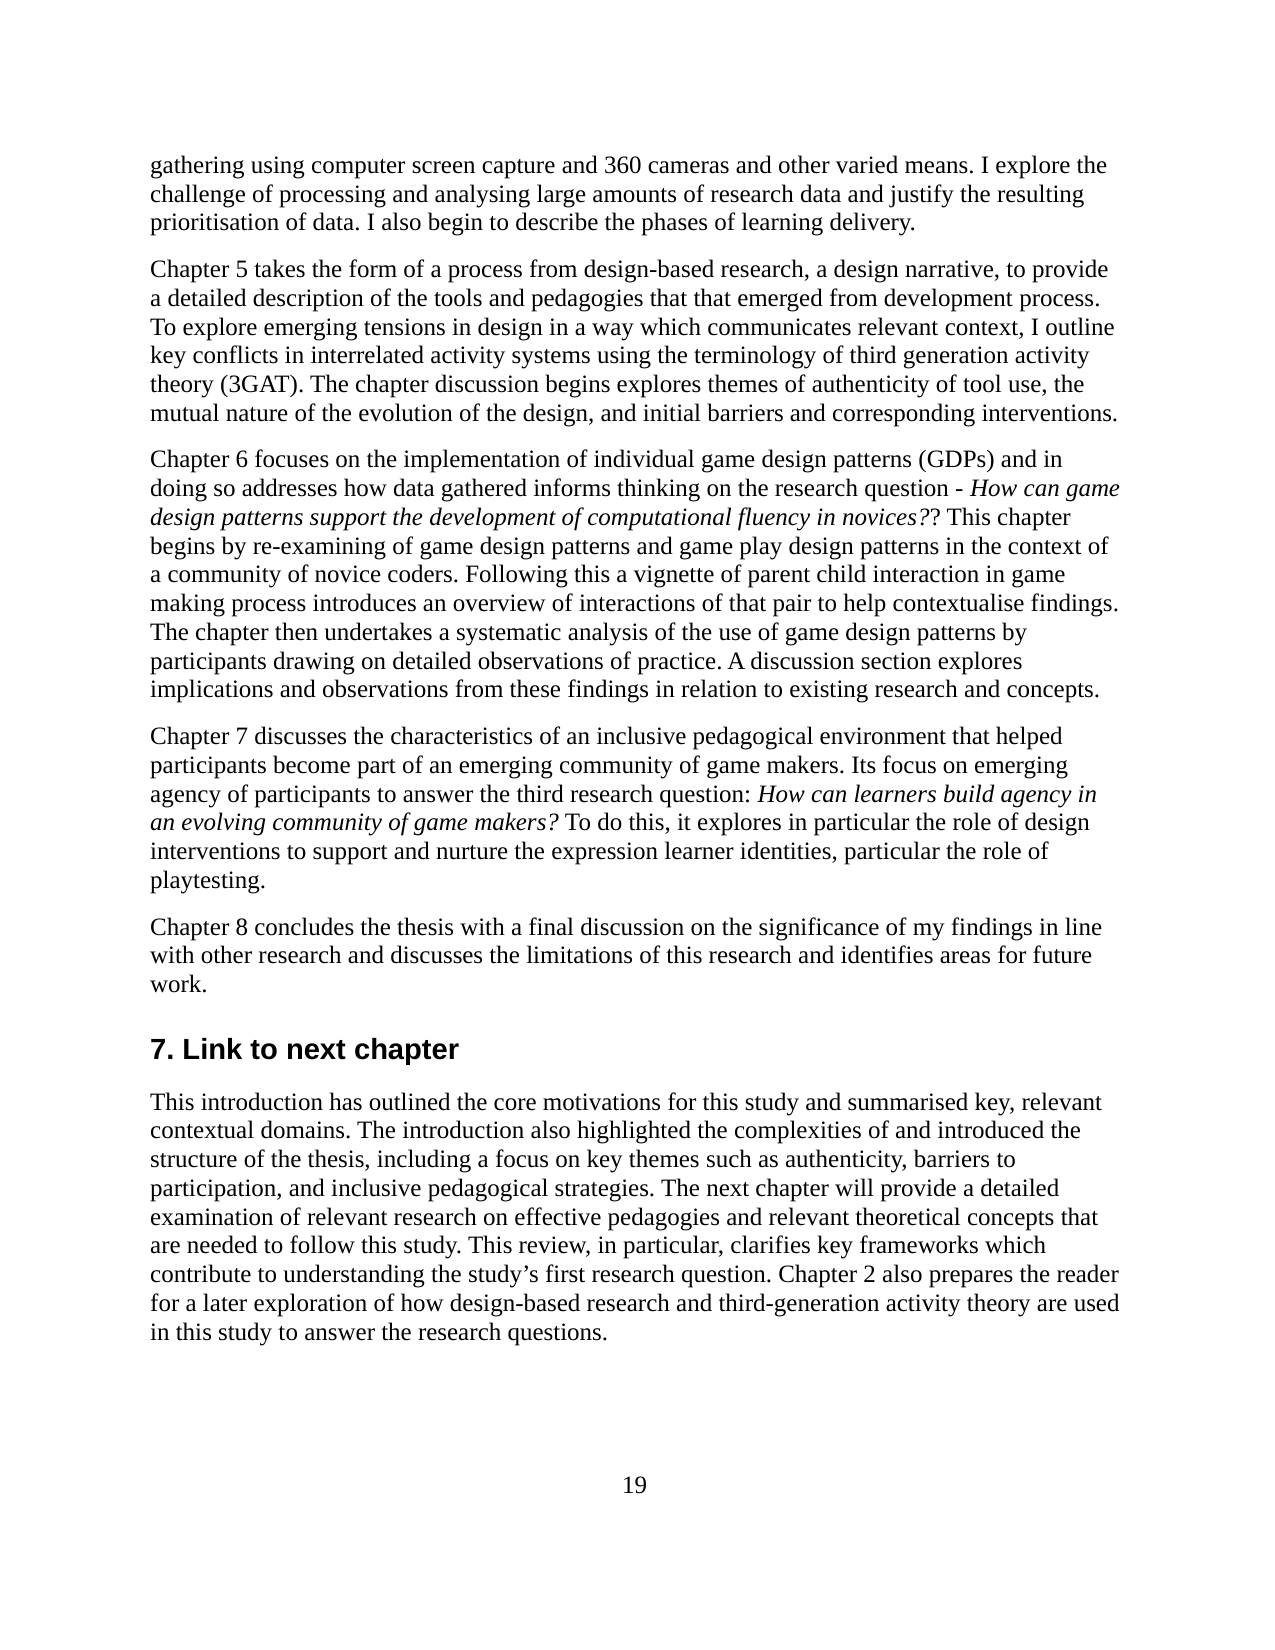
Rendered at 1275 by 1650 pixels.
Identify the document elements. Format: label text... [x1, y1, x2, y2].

text Chapter 6 focuses on the implementation of individual game design patterns (GDPs) and in doing so addresses how data gathered informs thinking on the research question - How can game design patterns support the development of computational fluency in novices?? This chapter begins by re-examining of game design patterns and game play design patterns in the context of a community of novice coders. Following this a vignette of parent child interaction in game making process introduces an overview of interactions of that pair to help contextualise findings. The chapter then undertakes a systematic analysis of the use of game design patterns by participants drawing on detailed observations of practice. A discussion section explores implications and observations from these findings in relation to existing research and concepts. [150, 444, 1125, 703]
subtitle 7. Link to next chapter [150, 1032, 1125, 1065]
text This introduction has outlined the core motivations for this study and summarised key, relevant contextual domains. The introduction also highlighted the complexities of and introduced the structure of the thesis, including a focus on key themes such as authenticity, barriers to participation, and inclusive pedagogical strategies. The next chapter will provide a detailed examination of relevant research on effective pedagogies and relevant theoretical concepts that are needed to follow this study. This review, in particular, clarifies key frameworks which contribute to understanding the study’s first research question. Chapter 2 also prepares the reader for a later exploration of how design-based research and third-generation activity theory are used in this study to answer the research questions. [150, 1087, 1125, 1346]
text Chapter 8 concludes the thesis with a final discussion on the significance of my findings in line with other research and discusses the limitations of this research and identifies areas for future work. [150, 912, 1125, 998]
text Chapter 5 takes the form of a process from design-based research, a design narrative, to provide a detailed description of the tools and pedagogies that that emerged from development process. To explore emerging tensions in design in a way which communicates relevant context, I outline key conflicts in interrelated activity systems using the terminology of third generation activity theory (3GAT). The chapter discussion begins explores themes of authenticity of tool use, the mutual nature of the evolution of the design, and initial barriers and corresponding interventions. [150, 254, 1125, 427]
text Chapter 7 discusses the characteristics of an inclusive pedagogical environment that helped participants become part of an emerging community of game makers. Its focus on emerging agency of participants to answer the third research question: How can learners build agency in an evolving community of game makers? To do this, it explores in particular the role of design interventions to support and nurture the expression learner identities, particular the role of playtesting. [150, 721, 1125, 894]
text gathering using computer screen capture and 360 cameras and other varied means. I explore the challenge of processing and analysing large amounts of research data and justify the resulting prioritisation of data. I also begin to describe the phases of learning delivery. [150, 150, 1125, 236]
